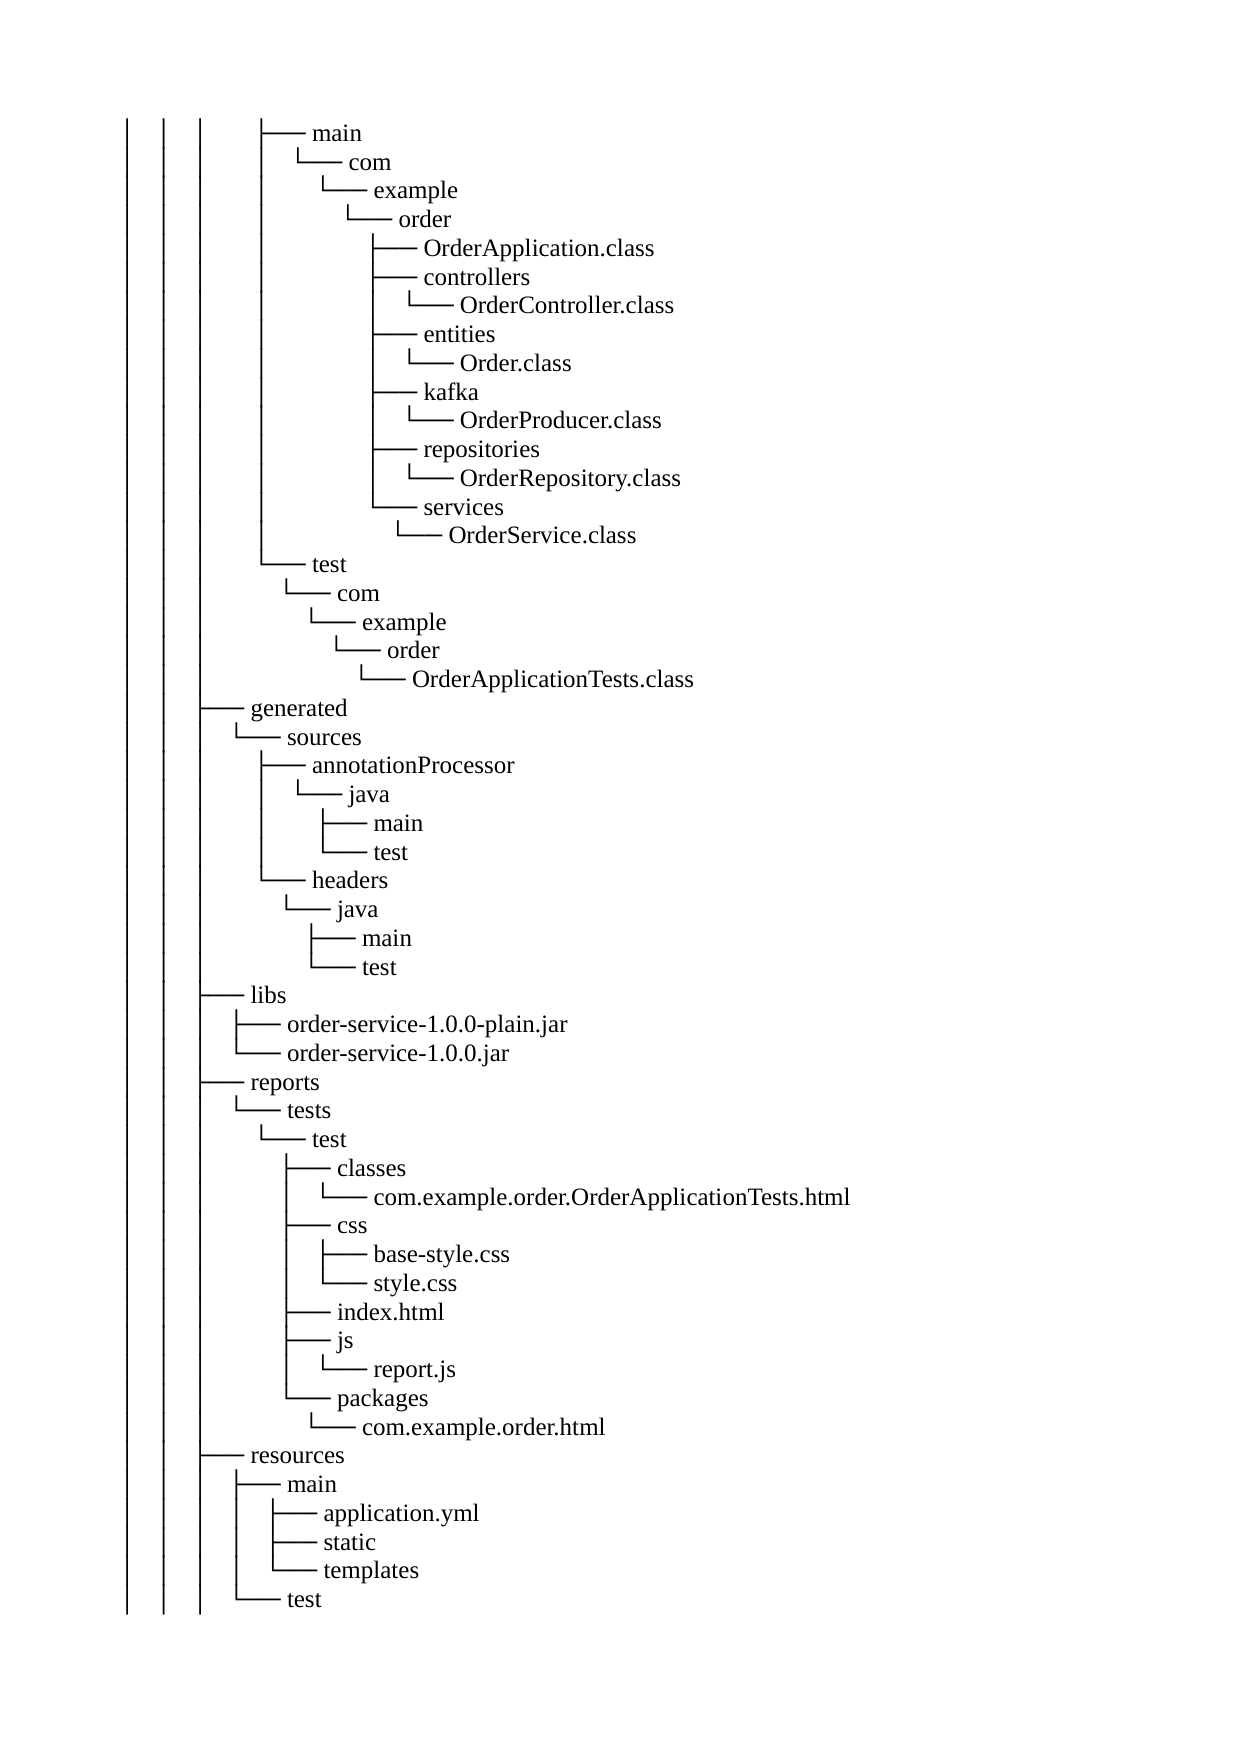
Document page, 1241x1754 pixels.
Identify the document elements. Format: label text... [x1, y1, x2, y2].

text │ │ │ │ └── services [128, 492, 162, 521]
text │ │ │ │ ├── base-style.css [324, 1239, 1122, 1268]
text │ │ │ └── sources [164, 722, 199, 751]
text │ │ │ │ ├── base-style.css [164, 1239, 199, 1268]
text │ │ │ │ ├── repositories [262, 434, 372, 463]
text │ │ │ │ └── java [262, 779, 1122, 808]
text │ │ │ ├── main [164, 923, 199, 952]
text │ │ │ └── com.example.order.html [201, 1412, 1122, 1441]
text │ │ │ │ ├── base-style.css [128, 1239, 162, 1268]
text │ │ │ │ │ └── Order.class [164, 348, 199, 377]
text │ │ │ ├── main [201, 118, 260, 147]
text │ │ │ └── order-service-1.0.0.jar [164, 1038, 199, 1067]
text │ │ │ │ └── report.js [128, 1354, 162, 1383]
text │ │ │ │ ├── application.yml [274, 1498, 1122, 1527]
text │ │ │ ├── classes [201, 1153, 285, 1182]
text │ │ │ │ └── style.css [287, 1268, 1122, 1297]
text │ │ │ │ │ └── OrderRepository.class [164, 463, 199, 492]
text │ │ │ │ └── templates [128, 1556, 162, 1584]
text │ │ │ │ └── test [128, 837, 162, 866]
text │ │ │ │ ├── application.yml [237, 1498, 272, 1527]
text │ │ │ └── test [128, 1124, 162, 1153]
text │ │ ├── reports [164, 1067, 199, 1096]
text │ │ │ └── test [128, 1584, 162, 1613]
text │ │ │ └── headers [128, 866, 162, 894]
text │ │ │ │ ├── controllers [128, 262, 162, 291]
text │ │ │ ├── index.html [287, 1297, 1122, 1326]
text │ │ │ └── test [164, 952, 199, 981]
text │ │ │ └── test [201, 1124, 1122, 1153]
text │ │ │ ├── main [237, 1469, 1122, 1498]
text │ │ │ ├── main [164, 118, 199, 147]
text │ │ │ │ ├── main [128, 808, 162, 837]
text │ │ │ ├── main [128, 118, 162, 147]
text │ │ │ └── headers [201, 866, 1122, 894]
text │ │ │ └── com [128, 578, 162, 607]
text │ │ │ │ └── java [164, 779, 199, 808]
text │ │ │ │ ├── application.yml [201, 1498, 235, 1527]
text │ │ │ ├── index.html [164, 1297, 199, 1326]
text │ │ │ │ ├── application.yml [164, 1498, 199, 1527]
text │ │ │ ├── css [201, 1211, 285, 1239]
text │ │ │ │ ├── kafka [374, 377, 1122, 406]
text │ │ │ ├── js [128, 1326, 162, 1354]
text │ │ │ │ ├── main [201, 808, 260, 837]
text │ │ │ └── java [164, 894, 199, 923]
text │ │ │ │ │ └── OrderController.class [164, 291, 199, 319]
text │ │ │ ├── css [164, 1211, 199, 1239]
text │ │ │ │ │ └── Order.class [374, 348, 1122, 377]
text │ │ ├── generated [128, 693, 162, 722]
text │ │ │ ├── js [287, 1326, 1122, 1354]
text │ │ │ │ ├── controllers [374, 262, 1122, 291]
text │ │ │ │ └── test [201, 837, 260, 866]
text │ │ │ │ │ └── OrderController.class [374, 291, 1122, 319]
text │ │ │ │ ├── kafka [164, 377, 199, 406]
text │ │ │ │ └── style.css [128, 1268, 162, 1297]
text │ │ │ └── packages [128, 1383, 162, 1412]
text │ │ │ │ └── order [128, 204, 162, 233]
text │ │ │ │ └── templates [237, 1556, 1122, 1584]
text │ │ │ └── headers [164, 866, 199, 894]
text │ │ │ └── test [164, 1584, 199, 1613]
text │ │ │ │ │ └── Order.class [201, 348, 260, 377]
text │ │ ├── generated [164, 693, 199, 722]
text │ │ │ │ ├── kafka [128, 377, 162, 406]
text │ │ │ │ └── test [262, 837, 1122, 866]
text │ │ │ ├── classes [128, 1153, 162, 1182]
text │ │ ├── libs [128, 981, 162, 1009]
text │ │ │ │ └── com [201, 147, 260, 176]
text │ │ │ │ ├── kafka [201, 377, 260, 406]
text │ │ │ ├── annotationProcessor [164, 751, 199, 779]
text │ │ │ └── sources [128, 722, 162, 751]
text │ │ │ │ └── test [164, 837, 199, 866]
text │ │ │ ├── order-service-1.0.0-plain.jar [201, 1009, 235, 1038]
text │ │ │ │ │ └── OrderProducer.class [128, 406, 162, 434]
text │ │ │ └── tests [128, 1096, 162, 1124]
text │ │ │ │ └── com [262, 147, 1122, 176]
text │ │ │ │ └── services [262, 492, 1122, 521]
text │ │ │ └── sources [201, 722, 1122, 751]
text │ │ │ └── com.example.order.html [164, 1412, 199, 1441]
text │ │ │ └── order-service-1.0.0.jar [201, 1038, 1122, 1067]
text │ │ │ └── test [201, 952, 1122, 981]
text │ │ │ │ ├── entities [128, 319, 162, 348]
text │ │ │ └── OrderApplicationTests.class [128, 664, 162, 693]
text │ │ │ │ └── style.css [164, 1268, 199, 1297]
text │ │ │ │ ├── repositories [201, 434, 260, 463]
text │ │ │ │ └── java [128, 779, 162, 808]
text │ │ ├── resources [164, 1441, 199, 1469]
text │ │ ├── resources [201, 1441, 1122, 1469]
text │ │ │ │ │ └── OrderProducer.class [164, 406, 199, 434]
text │ │ │ └── packages [164, 1383, 199, 1412]
text │ │ │ │ └── com [128, 147, 162, 176]
text │ │ │ │ ├── kafka [262, 377, 372, 406]
text │ │ │ │ ├── controllers [201, 262, 260, 291]
text │ │ │ │ │ └── OrderRepository.class [374, 463, 1122, 492]
text │ │ │ │ ├── main [164, 808, 199, 837]
text │ │ │ │ ├── static [164, 1527, 199, 1556]
text │ │ │ └── example [201, 607, 1122, 636]
text │ │ │ │ └── example [164, 176, 199, 204]
text │ │ │ │ └── style.css [201, 1268, 285, 1297]
text │ │ │ └── order [201, 636, 1122, 664]
text │ │ │ ├── main [201, 1469, 235, 1498]
text │ │ │ │ └── order [262, 204, 1122, 233]
text │ │ │ │ ├── OrderApplication.class [128, 233, 162, 262]
text │ │ │ └── example [128, 607, 162, 636]
text │ │ │ │ ├── main [262, 808, 322, 837]
text │ │ │ │ ├── OrderApplication.class [164, 233, 199, 262]
text │ │ │ └── com [164, 578, 199, 607]
text │ │ │ │ │ └── Order.class [262, 348, 372, 377]
text │ │ │ │ └── com.example.order.OrderApplicationTests.html [201, 1182, 285, 1211]
text │ │ │ └── test [128, 549, 162, 578]
text │ │ │ │ ├── repositories [128, 434, 162, 463]
text │ │ │ ├── annotationProcessor [201, 751, 260, 779]
text │ │ │ └── order-service-1.0.0.jar [128, 1038, 162, 1067]
text │ │ │ │ ├── repositories [374, 434, 1122, 463]
text │ │ │ ├── order-service-1.0.0-plain.jar [128, 1009, 162, 1038]
text │ │ ├── reports [128, 1067, 162, 1096]
text │ │ │ ├── order-service-1.0.0-plain.jar [164, 1009, 199, 1038]
text │ │ │ ├── order-service-1.0.0-plain.jar [237, 1009, 1122, 1038]
text │ │ │ └── test [201, 1584, 1122, 1613]
text │ │ │ ├── main [262, 118, 1122, 147]
text │ │ │ │ └── templates [164, 1556, 199, 1584]
text │ │ │ │ └── report.js [201, 1354, 285, 1383]
text │ │ │ │ │ └── OrderProducer.class [374, 406, 1122, 434]
text │ │ │ │ ├── static [237, 1527, 272, 1556]
text │ │ │ └── test [164, 549, 199, 578]
text │ │ │ │ └── templates [201, 1556, 235, 1584]
text │ │ │ │ └── OrderService.class [164, 521, 199, 549]
text │ │ │ │ └── OrderService.class [201, 521, 260, 549]
text │ │ │ └── tests [201, 1096, 1122, 1124]
text │ │ │ │ └── services [164, 492, 199, 521]
text │ │ │ │ │ └── Order.class [128, 348, 162, 377]
text │ │ │ │ ├── base-style.css [287, 1239, 322, 1268]
text │ │ │ └── order [164, 636, 199, 664]
text │ │ ├── generated [201, 693, 1122, 722]
text │ │ │ │ └── OrderService.class [128, 521, 162, 549]
text │ │ │ └── test [128, 952, 162, 981]
text │ │ │ ├── main [128, 1469, 162, 1498]
text │ │ │ │ ├── main [324, 808, 1122, 837]
text │ │ │ │ ├── OrderApplication.class [374, 233, 1122, 262]
text │ │ ├── reports [201, 1067, 1122, 1096]
text │ │ │ └── example [164, 607, 199, 636]
text │ │ │ │ │ └── OrderRepository.class [128, 463, 162, 492]
text │ │ │ │ └── com [164, 147, 199, 176]
text │ │ │ │ │ └── OrderProducer.class [262, 406, 372, 434]
text │ │ │ ├── main [128, 923, 162, 952]
text │ │ │ │ ├── controllers [164, 262, 199, 291]
text │ │ │ ├── classes [287, 1153, 1122, 1182]
text │ │ │ │ └── report.js [164, 1354, 199, 1383]
text │ │ │ │ └── com.example.order.OrderApplicationTests.html [287, 1182, 1122, 1211]
text │ │ │ │ ├── entities [201, 319, 260, 348]
text │ │ │ │ ├── application.yml [128, 1498, 162, 1527]
text │ │ │ └── OrderApplicationTests.class [164, 664, 199, 693]
text │ │ │ ├── classes [164, 1153, 199, 1182]
text │ │ │ ├── main [201, 923, 310, 952]
text │ │ │ └── packages [201, 1383, 1122, 1412]
text │ │ │ │ └── services [201, 492, 260, 521]
text │ │ │ │ ├── repositories [164, 434, 199, 463]
text │ │ │ ├── annotationProcessor [262, 751, 1122, 779]
text │ │ │ └── OrderApplicationTests.class [201, 664, 1122, 693]
text │ │ │ │ ├── static [201, 1527, 235, 1556]
text │ │ │ │ └── example [128, 176, 162, 204]
text │ │ │ │ │ └── OrderRepository.class [201, 463, 260, 492]
text │ │ │ ├── css [287, 1211, 1122, 1239]
text │ │ │ │ └── example [262, 176, 1122, 204]
text │ │ │ │ ├── OrderApplication.class [262, 233, 372, 262]
text │ │ │ │ └── order [164, 204, 199, 233]
text │ │ │ └── com [201, 578, 1122, 607]
text │ │ │ │ └── report.js [287, 1354, 1122, 1383]
text │ │ │ ├── index.html [201, 1297, 285, 1326]
text │ │ │ │ │ └── OrderController.class [201, 291, 260, 319]
text │ │ │ │ │ └── OrderController.class [262, 291, 372, 319]
text │ │ │ │ │ └── OrderController.class [128, 291, 162, 319]
text │ │ │ │ └── java [201, 779, 260, 808]
text │ │ │ └── java [128, 894, 162, 923]
text │ │ │ │ └── example [201, 176, 260, 204]
text │ │ │ │ ├── entities [164, 319, 199, 348]
text │ │ │ │ ├── static [128, 1527, 162, 1556]
text │ │ │ └── test [164, 1124, 199, 1153]
text │ │ │ │ ├── base-style.css [201, 1239, 285, 1268]
text │ │ │ ├── css [128, 1211, 162, 1239]
text │ │ │ ├── main [164, 1469, 199, 1498]
text │ │ │ │ ├── static [274, 1527, 1122, 1556]
text │ │ │ │ │ └── OrderRepository.class [262, 463, 372, 492]
text │ │ │ └── order [128, 636, 162, 664]
text │ │ │ ├── index.html [128, 1297, 162, 1326]
text │ │ │ │ └── OrderService.class [262, 521, 1122, 549]
text │ │ │ └── test [201, 549, 1122, 578]
text │ │ ├── libs [201, 981, 1122, 1009]
text │ │ ├── resources [128, 1441, 162, 1469]
text │ │ │ │ ├── OrderApplication.class [201, 233, 260, 262]
text │ │ ├── libs [164, 981, 199, 1009]
text │ │ │ └── java [201, 894, 1122, 923]
text │ │ │ │ ├── entities [262, 319, 372, 348]
text │ │ │ └── tests [164, 1096, 199, 1124]
text │ │ │ │ └── order [201, 204, 260, 233]
text │ │ │ ├── js [201, 1326, 285, 1354]
text │ │ │ ├── js [164, 1326, 199, 1354]
text │ │ │ │ ├── controllers [262, 262, 372, 291]
text │ │ │ │ ├── entities [374, 319, 1122, 348]
text │ │ │ ├── annotationProcessor [128, 751, 162, 779]
text │ │ │ │ │ └── OrderProducer.class [201, 406, 260, 434]
text │ │ │ ├── main [312, 923, 1122, 952]
text │ │ │ └── com.example.order.html [128, 1412, 162, 1441]
